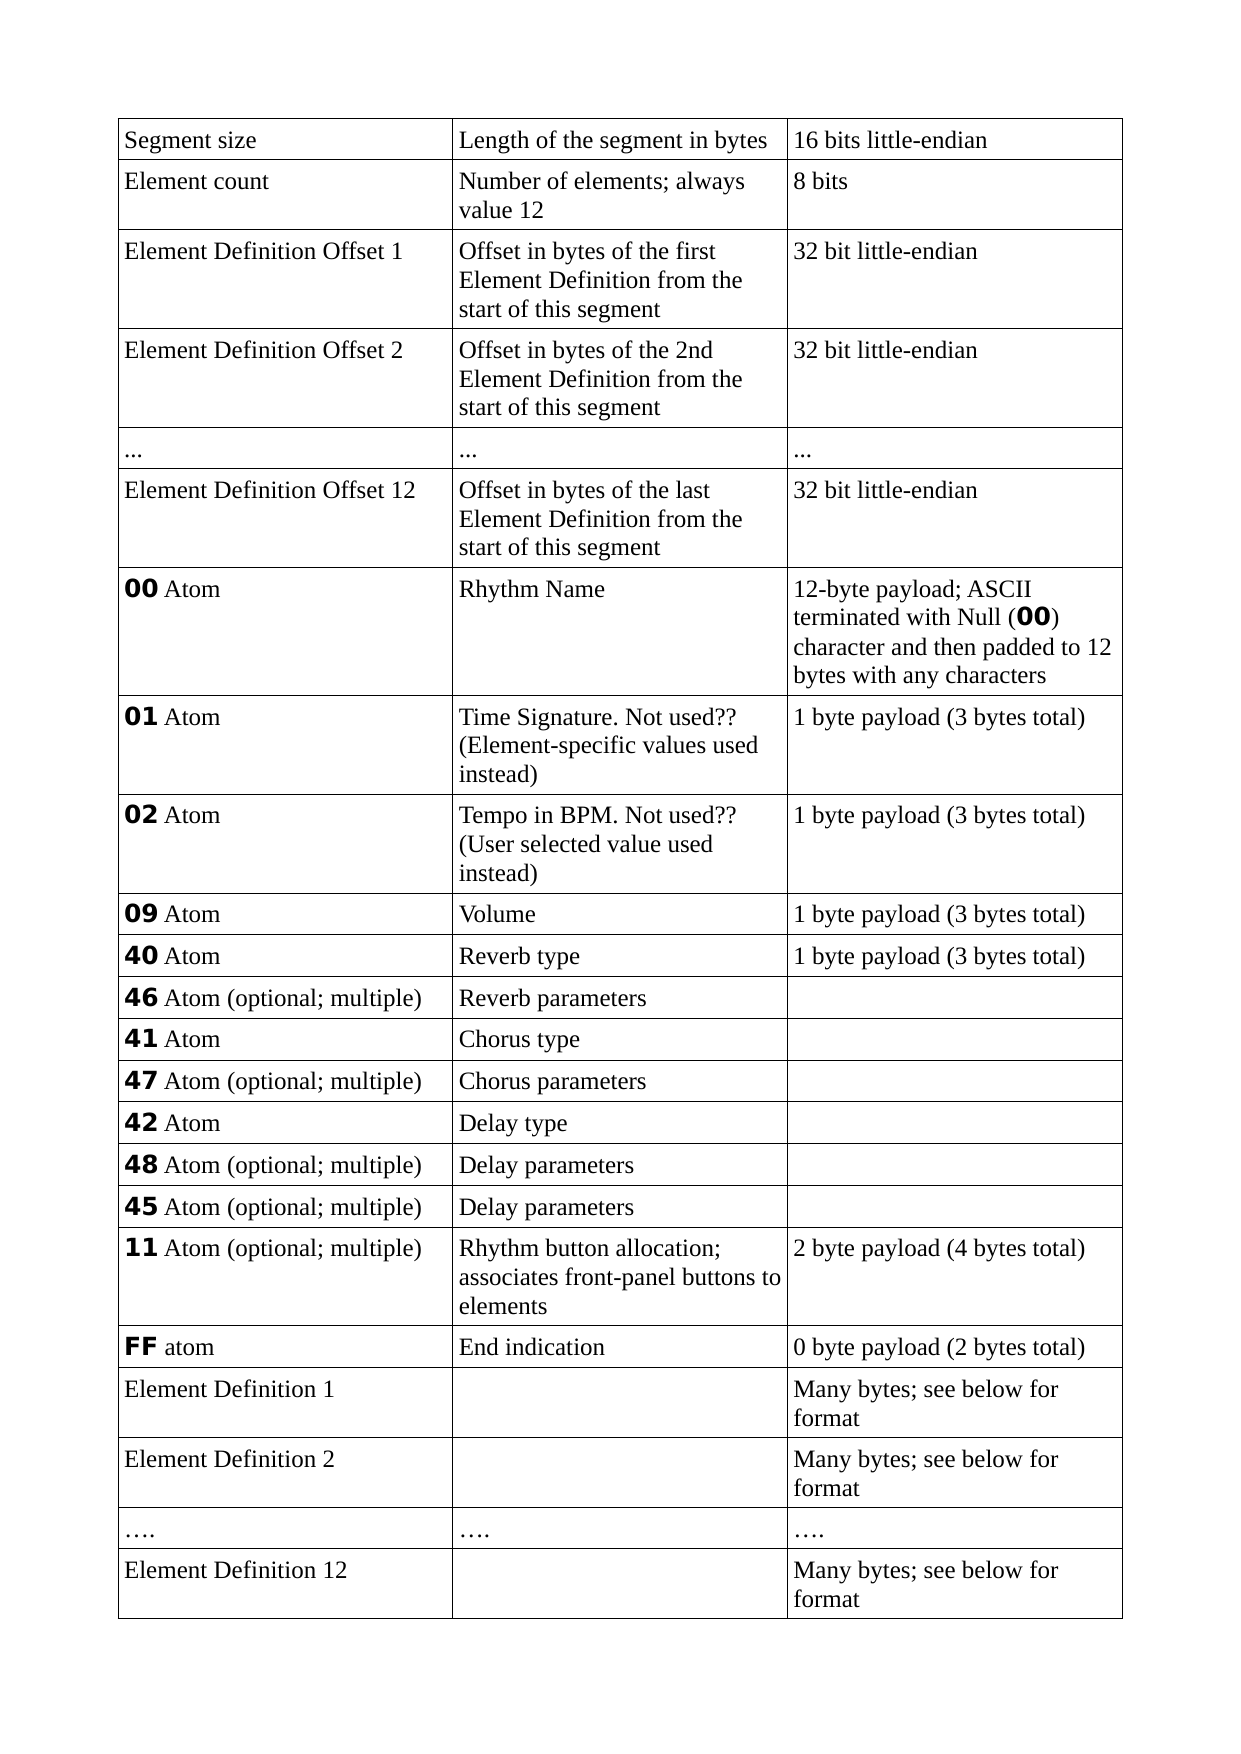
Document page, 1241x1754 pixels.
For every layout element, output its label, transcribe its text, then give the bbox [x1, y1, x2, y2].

table_cell 01 Atom [119, 696, 452, 794]
table_cell 47 Atom (optional; multiple) [119, 1061, 452, 1101]
table_cell Many bytes; see below for format [788, 1549, 1122, 1618]
table_cell FF atom [119, 1326, 452, 1367]
table_cell 1 byte payload (3 bytes total) [788, 894, 1122, 934]
table_cell Delay parameters [453, 1186, 787, 1227]
table_cell 16 bits little-endian [788, 119, 1122, 159]
table_cell ... [453, 428, 787, 468]
table_cell ... [119, 428, 452, 468]
table_cell Element Definition Offset 1 [119, 230, 452, 328]
table_cell Element Definition 2 [119, 1438, 452, 1507]
table_cell 42 Atom [119, 1102, 452, 1143]
table_cell 1 byte payload (3 bytes total) [788, 696, 1122, 794]
table_cell Many bytes; see below for format [788, 1368, 1122, 1437]
table_cell Delay parameters [453, 1144, 787, 1185]
table_cell Tempo in BPM. Not used?? (User selected value used instead) [453, 795, 787, 892]
table_cell Offset in bytes of the first Element Definition from the start of this segment [453, 230, 787, 328]
table_cell …. [453, 1508, 787, 1548]
table_cell Rhythm button allocation; associates front-panel buttons to elements [453, 1228, 787, 1325]
table_cell 1 byte payload (3 bytes total) [788, 795, 1122, 892]
table_cell 45 Atom (optional; multiple) [119, 1186, 452, 1227]
table_cell [453, 1549, 787, 1618]
table_cell Element Definition Offset 12 [119, 469, 452, 567]
table_cell 32 bit little-endian [788, 469, 1122, 567]
table_cell Length of the segment in bytes [453, 119, 787, 159]
table_cell …. [788, 1508, 1122, 1548]
table_cell Time Signature. Not used?? (Element-specific values used instead) [453, 696, 787, 794]
table_cell Volume [453, 894, 787, 934]
table_cell Reverb parameters [453, 977, 787, 1018]
table_cell [788, 1061, 1122, 1101]
table_cell 0 byte payload (2 bytes total) [788, 1326, 1122, 1367]
table_cell [788, 1144, 1122, 1185]
table_cell ... [788, 428, 1122, 468]
table_cell End indication [453, 1326, 787, 1367]
table_cell Offset in bytes of the 2nd Element Definition from the start of this segment [453, 329, 787, 427]
table_cell 00 Atom [119, 568, 452, 695]
table_cell …. [119, 1508, 452, 1548]
table_cell 41 Atom [119, 1019, 452, 1059]
table_cell 09 Atom [119, 894, 452, 934]
table_cell Chorus type [453, 1019, 787, 1059]
table_cell 02 Atom [119, 795, 452, 892]
table_cell 48 Atom (optional; multiple) [119, 1144, 452, 1185]
table_cell 32 bit little-endian [788, 329, 1122, 427]
table_cell Reverb type [453, 935, 787, 976]
table_cell Element count [119, 160, 452, 229]
table_cell 12-byte payload; ASCII terminated with Null (00) character and then padded to 12 bytes with any characters [788, 568, 1122, 695]
table_cell [788, 1186, 1122, 1227]
table_cell 32 bit little-endian [788, 230, 1122, 328]
table_cell [453, 1368, 787, 1437]
table_cell 46 Atom (optional; multiple) [119, 977, 452, 1018]
table_cell Delay type [453, 1102, 787, 1143]
table_cell Element Definition Offset 2 [119, 329, 452, 427]
table_cell [788, 977, 1122, 1018]
table_cell 8 bits [788, 160, 1122, 229]
table_cell Chorus parameters [453, 1061, 787, 1101]
table_cell Segment size [119, 119, 452, 159]
table_cell Rhythm Name [453, 568, 787, 695]
table_cell Element Definition 12 [119, 1549, 452, 1618]
table_cell Many bytes; see below for format [788, 1438, 1122, 1507]
table_cell 1 byte payload (3 bytes total) [788, 935, 1122, 976]
table_cell 11 Atom (optional; multiple) [119, 1228, 452, 1325]
table_cell [453, 1438, 787, 1507]
table_cell Offset in bytes of the last Element Definition from the start of this segment [453, 469, 787, 567]
table_cell Number of elements; always value 12 [453, 160, 787, 229]
table_cell Element Definition 1 [119, 1368, 452, 1437]
table_cell 2 byte payload (4 bytes total) [788, 1228, 1122, 1325]
table_cell [788, 1102, 1122, 1143]
table_cell [788, 1019, 1122, 1059]
table_cell 40 Atom [119, 935, 452, 976]
